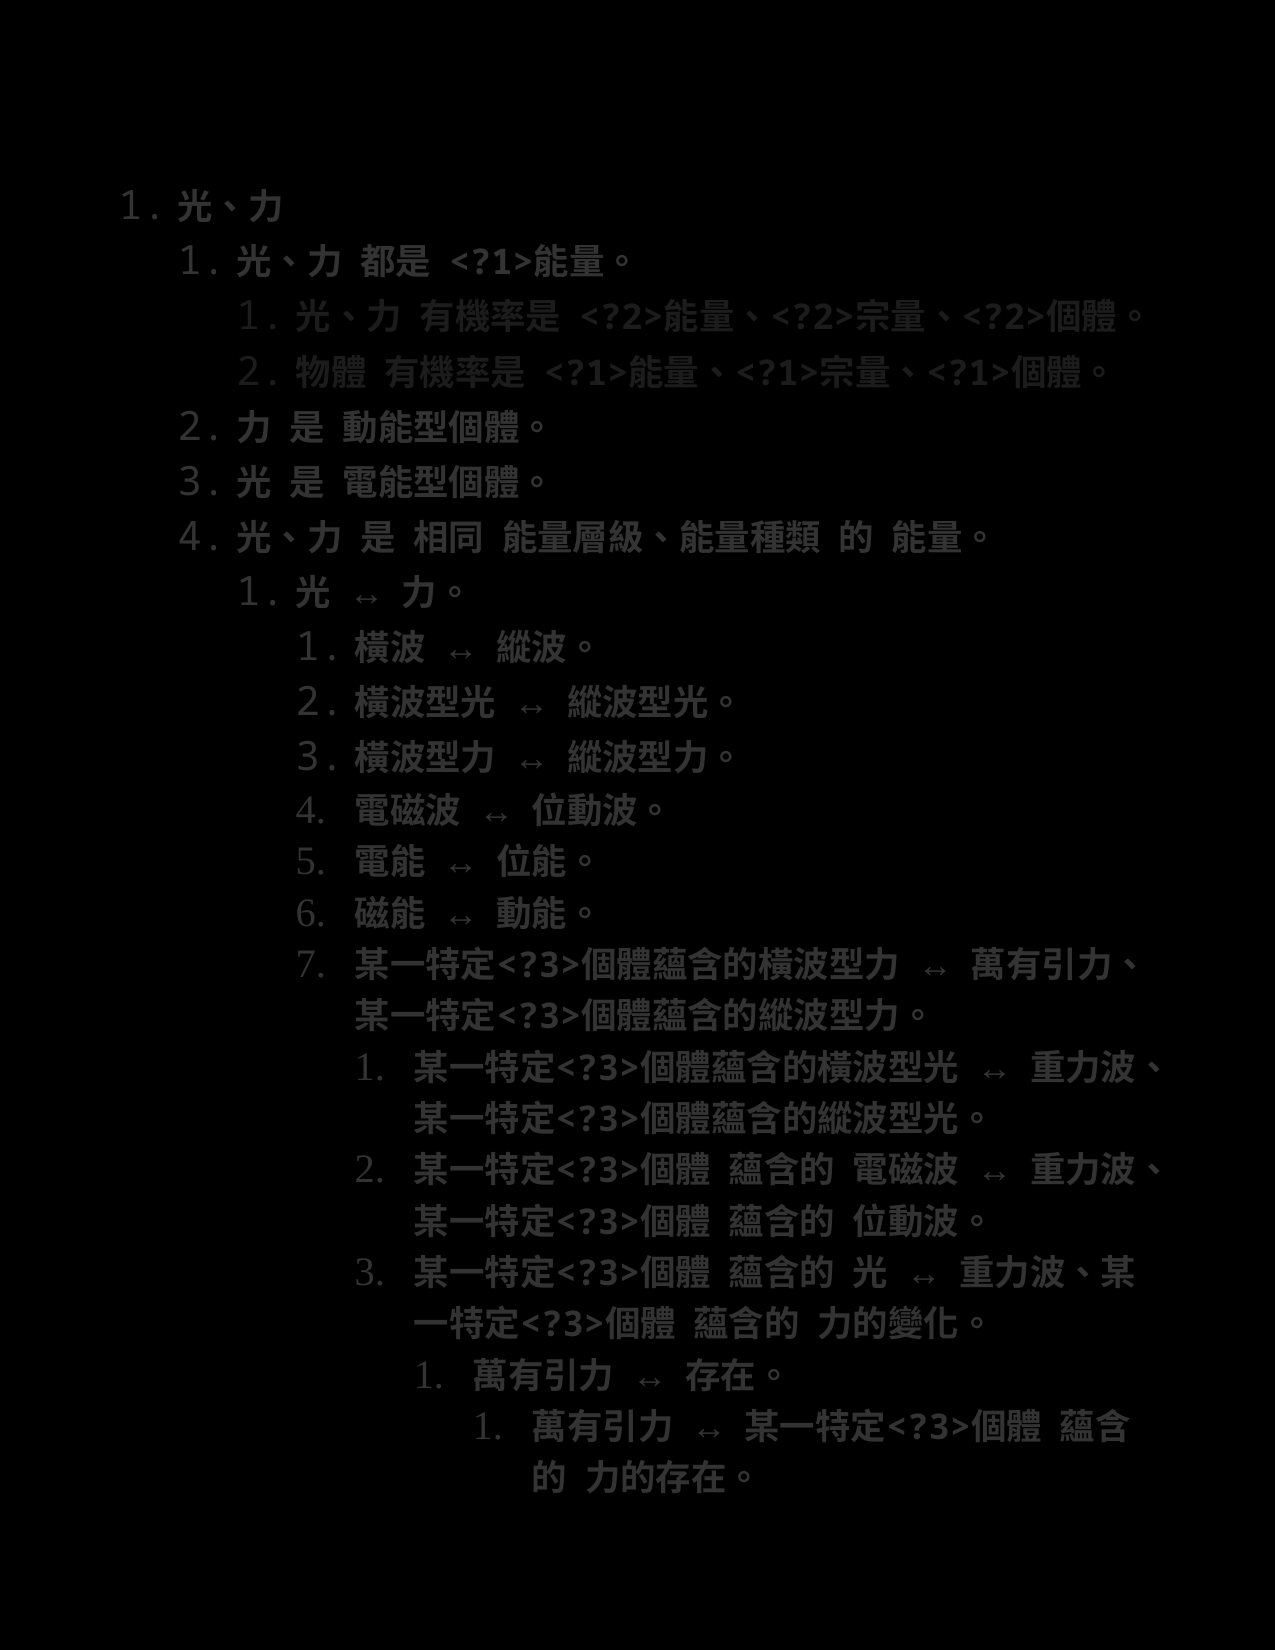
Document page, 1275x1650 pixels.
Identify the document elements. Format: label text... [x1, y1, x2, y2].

list 電能 ↔ 位能。 [295, 834, 1157, 885]
list 橫波 ↔ 縱波。 [295, 617, 1157, 672]
list 電磁波 ↔ 位動波。 [295, 782, 1157, 834]
list 光、力 有機率是 <?2>能量、<?2>宗量、<?2>個體。 [236, 287, 1157, 342]
list 物體 有機率是 <?1>能量、<?1>宗量、<?1>個體。 [236, 342, 1157, 397]
list 光、力 都是 <?1>能量。 [177, 231, 1157, 287]
list 某一特定<?3>個體 蘊含的 光 ↔ 重力波、某一特定<?3>個體 蘊含的 力的變化。 [354, 1244, 1157, 1347]
list 光 ↔ 力。 [236, 562, 1157, 617]
list 某一特定<?3>個體蘊含的橫波型力 ↔ 萬有引力、某一特定<?3>個體蘊含的縱波型力。 [295, 936, 1157, 1039]
list 磁能 ↔ 動能。 [295, 885, 1157, 936]
list 橫波型力 ↔ 縱波型力。 [295, 727, 1157, 782]
list 某一特定<?3>個體 蘊含的 電磁波 ↔ 重力波、某一特定<?3>個體 蘊含的 位動波。 [354, 1142, 1157, 1244]
list 橫波型光 ↔ 縱波型光。 [295, 672, 1157, 727]
list 光、力 是 相同 能量層級、能量種類 的 能量。 [177, 507, 1157, 562]
list 光 是 電能型個體。 [177, 452, 1157, 507]
list 萬有引力 ↔ 存在。 [413, 1347, 1157, 1398]
list 光、力 [118, 176, 1157, 231]
list 萬有引力 ↔ 某一特定<?3>個體 蘊含的 力的存在。 [472, 1398, 1157, 1501]
list 力 是 動能型個體。 [177, 397, 1157, 452]
list 某一特定<?3>個體蘊含的橫波型光 ↔ 重力波、某一特定<?3>個體蘊含的縱波型光。 [354, 1039, 1157, 1142]
